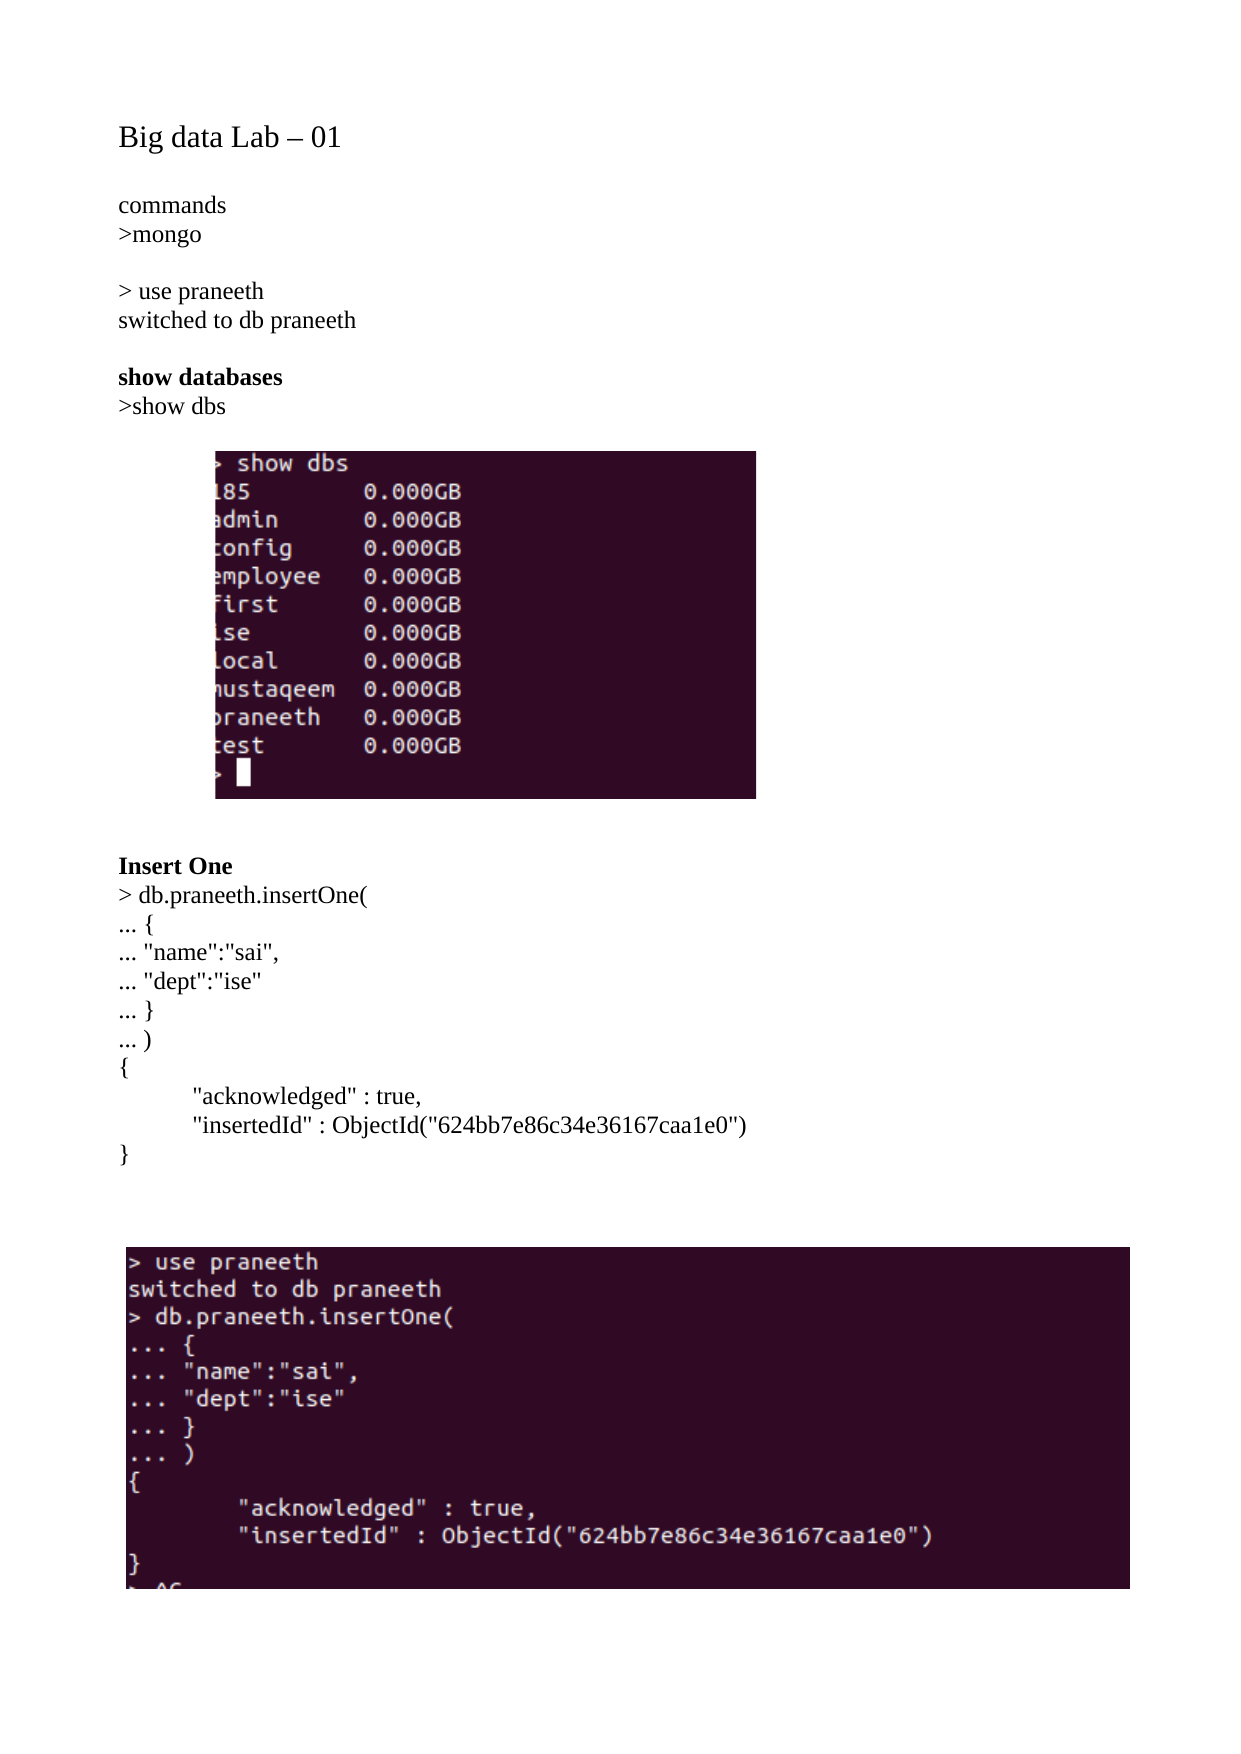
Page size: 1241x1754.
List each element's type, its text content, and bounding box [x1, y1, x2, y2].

text "insertedId" : ObjectId("624bb7e86c34e36167caa1e0") [118, 1110, 1122, 1139]
text commands [118, 190, 1122, 219]
text > db.praneeth.insertOne( [118, 880, 1122, 909]
text ... } [118, 995, 1122, 1024]
text >show dbs [118, 391, 1122, 420]
picture [215, 451, 757, 799]
text { [118, 1052, 1122, 1081]
text show databases [118, 362, 1122, 391]
text ... "dept":"ise" [118, 966, 1122, 995]
text switched to db praneeth [118, 305, 1122, 334]
text ... "name":"sai", [118, 937, 1122, 966]
picture [126, 1247, 1130, 1589]
text "acknowledged" : true, [118, 1081, 1122, 1110]
text } [118, 1139, 1122, 1167]
text ... { [118, 909, 1122, 937]
text ... ) [118, 1024, 1122, 1052]
text Insert One [118, 851, 1122, 880]
text >mongo [118, 219, 1122, 247]
text > use praneeth [118, 276, 1122, 305]
text Big data Lab – 01 [118, 118, 1122, 154]
